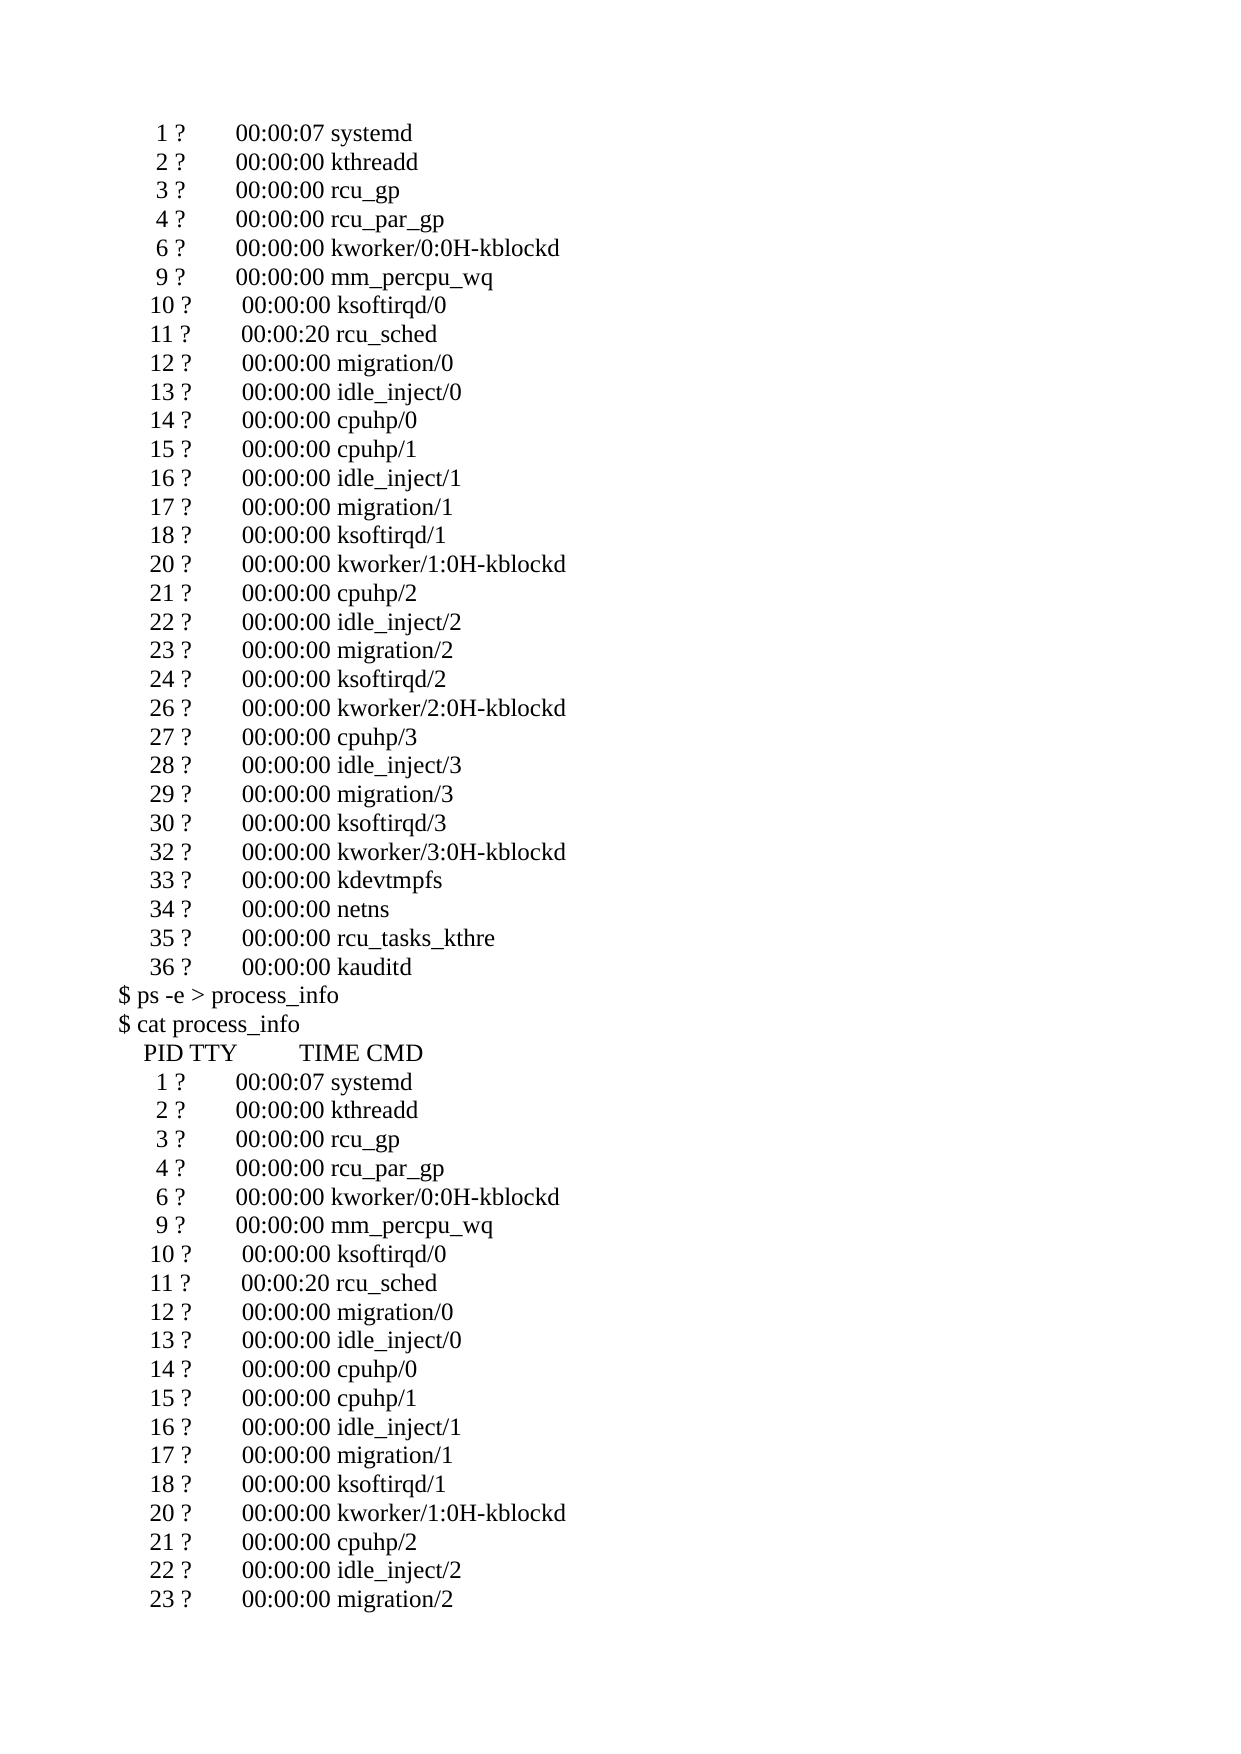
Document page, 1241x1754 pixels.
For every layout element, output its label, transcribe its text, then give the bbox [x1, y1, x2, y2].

text 32 ? 00:00:00 kworker/3:0H-kblockd [118, 837, 1122, 866]
text 24 ? 00:00:00 ksoftirqd/2 [118, 664, 1122, 693]
text 9 ? 00:00:00 mm_percpu_wq [118, 262, 1122, 291]
text 12 ? 00:00:00 migration/0 [118, 1297, 1122, 1326]
text $ cat process_info [118, 1009, 1122, 1038]
text 4 ? 00:00:00 rcu_par_gp [118, 1153, 1122, 1182]
text 10 ? 00:00:00 ksoftirqd/0 [118, 1239, 1122, 1268]
text 13 ? 00:00:00 idle_inject/0 [118, 1326, 1122, 1354]
text 2 ? 00:00:00 kthreadd [118, 147, 1122, 176]
text 33 ? 00:00:00 kdevtmpfs [118, 866, 1122, 894]
text 1 ? 00:00:07 systemd [118, 118, 1122, 147]
text 15 ? 00:00:00 cpuhp/1 [118, 434, 1122, 463]
text 35 ? 00:00:00 rcu_tasks_kthre [118, 923, 1122, 952]
text 29 ? 00:00:00 migration/3 [118, 779, 1122, 808]
text 17 ? 00:00:00 migration/1 [118, 1441, 1122, 1469]
text 16 ? 00:00:00 idle_inject/1 [118, 463, 1122, 492]
text 34 ? 00:00:00 netns [118, 894, 1122, 923]
text 23 ? 00:00:00 migration/2 [118, 636, 1122, 664]
text 22 ? 00:00:00 idle_inject/2 [118, 1556, 1122, 1584]
text 17 ? 00:00:00 migration/1 [118, 492, 1122, 521]
text 11 ? 00:00:20 rcu_sched [118, 319, 1122, 348]
text 26 ? 00:00:00 kworker/2:0H-kblockd [118, 693, 1122, 722]
text 6 ? 00:00:00 kworker/0:0H-kblockd [118, 1182, 1122, 1211]
text 13 ? 00:00:00 idle_inject/0 [118, 377, 1122, 406]
text 18 ? 00:00:00 ksoftirqd/1 [118, 1469, 1122, 1498]
text 10 ? 00:00:00 ksoftirqd/0 [118, 291, 1122, 319]
text 6 ? 00:00:00 kworker/0:0H-kblockd [118, 233, 1122, 262]
text 27 ? 00:00:00 cpuhp/3 [118, 722, 1122, 751]
text 1 ? 00:00:07 systemd [118, 1067, 1122, 1096]
text 14 ? 00:00:00 cpuhp/0 [118, 1354, 1122, 1383]
text 3 ? 00:00:00 rcu_gp [118, 176, 1122, 204]
text 12 ? 00:00:00 migration/0 [118, 348, 1122, 377]
text 15 ? 00:00:00 cpuhp/1 [118, 1383, 1122, 1412]
text 23 ? 00:00:00 migration/2 [118, 1584, 1122, 1613]
text 18 ? 00:00:00 ksoftirqd/1 [118, 521, 1122, 549]
text 28 ? 00:00:00 idle_inject/3 [118, 751, 1122, 779]
text PID TTY TIME CMD [118, 1038, 1122, 1067]
text 2 ? 00:00:00 kthreadd [118, 1096, 1122, 1124]
text 21 ? 00:00:00 cpuhp/2 [118, 1527, 1122, 1556]
text 36 ? 00:00:00 kauditd [118, 952, 1122, 981]
text 30 ? 00:00:00 ksoftirqd/3 [118, 808, 1122, 837]
text 3 ? 00:00:00 rcu_gp [118, 1124, 1122, 1153]
text 14 ? 00:00:00 cpuhp/0 [118, 406, 1122, 434]
text 4 ? 00:00:00 rcu_par_gp [118, 204, 1122, 233]
text 20 ? 00:00:00 kworker/1:0H-kblockd [118, 549, 1122, 578]
text 16 ? 00:00:00 idle_inject/1 [118, 1412, 1122, 1441]
text 21 ? 00:00:00 cpuhp/2 [118, 578, 1122, 607]
text $ ps -e > process_info [118, 981, 1122, 1009]
text 9 ? 00:00:00 mm_percpu_wq [118, 1211, 1122, 1239]
text 11 ? 00:00:20 rcu_sched [118, 1268, 1122, 1297]
text 20 ? 00:00:00 kworker/1:0H-kblockd [118, 1498, 1122, 1527]
text 22 ? 00:00:00 idle_inject/2 [118, 607, 1122, 636]
